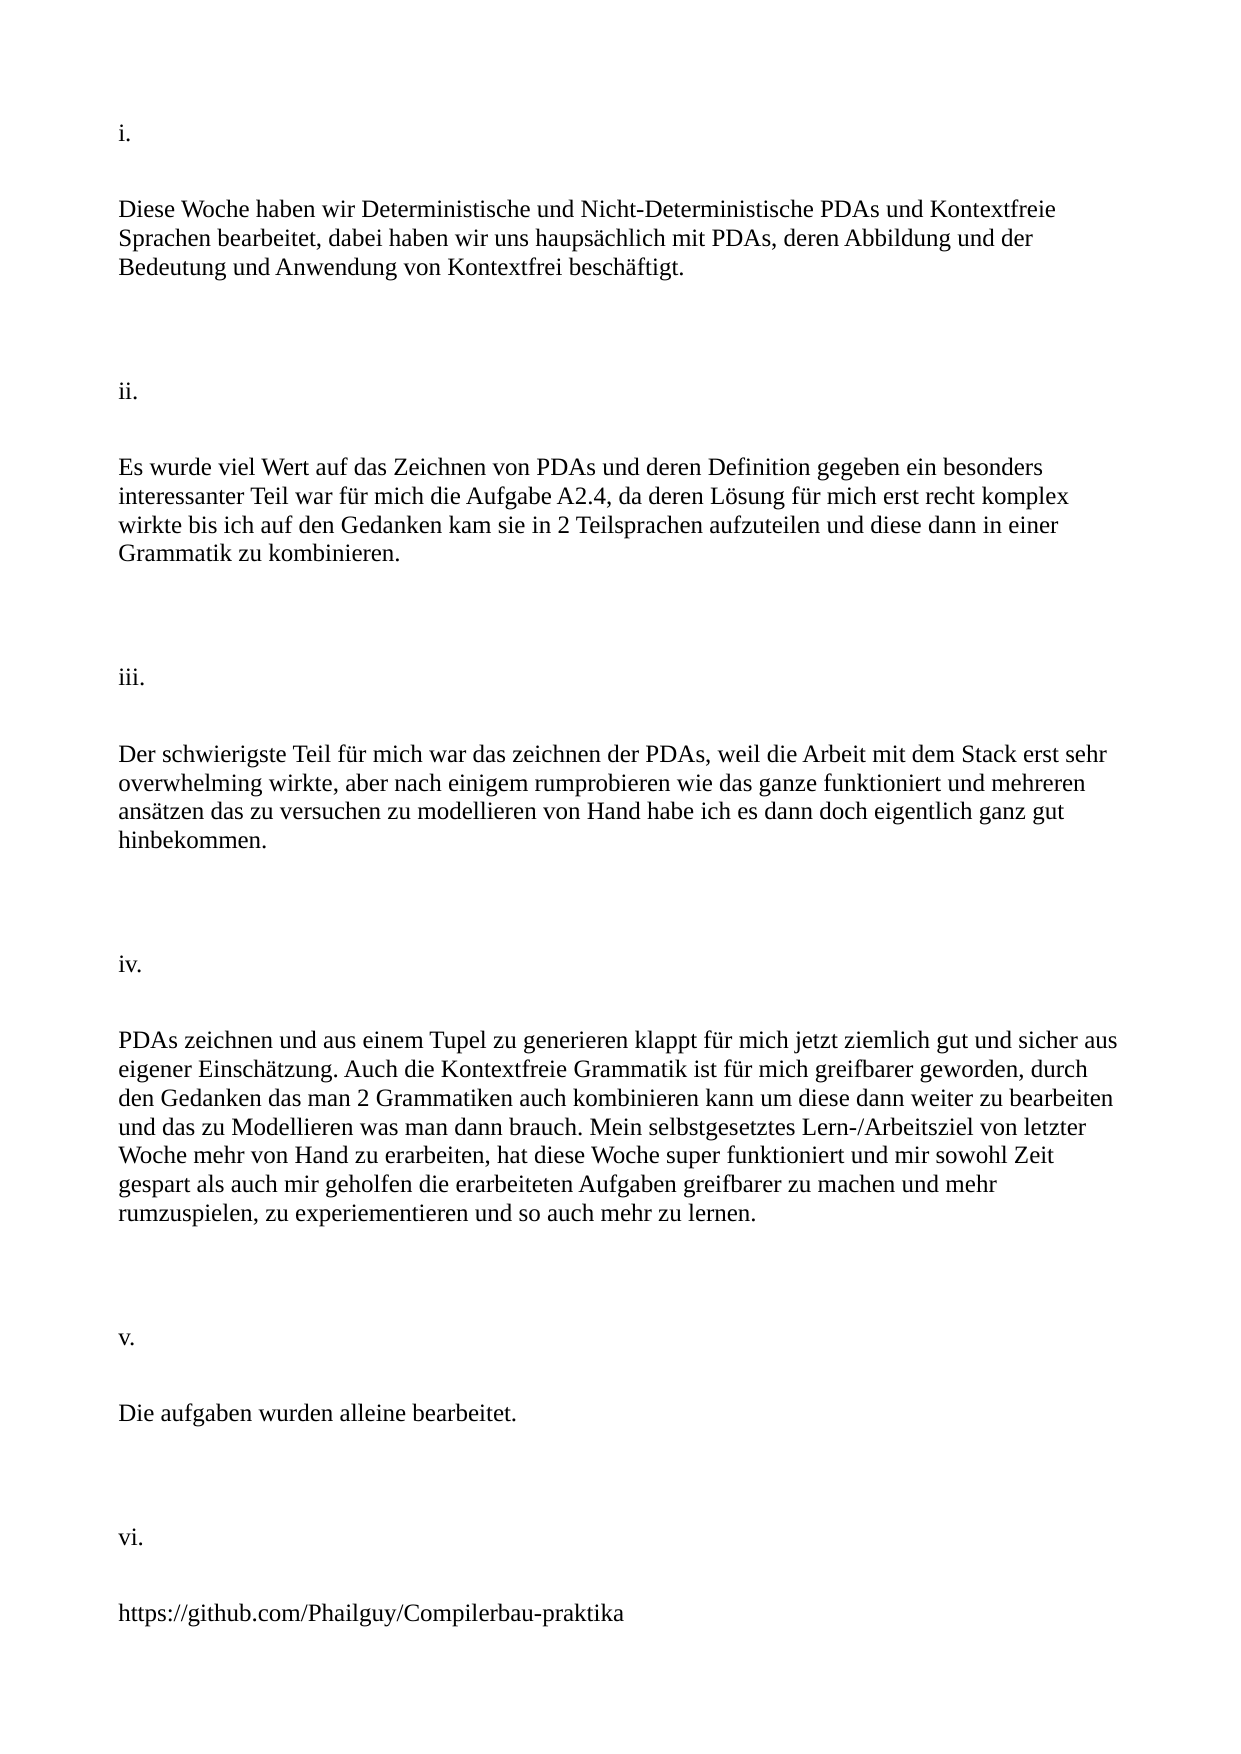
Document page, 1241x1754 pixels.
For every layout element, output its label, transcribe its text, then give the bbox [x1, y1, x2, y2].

text ii. [118, 376, 1122, 405]
text Es wurde viel Wert auf das Zeichnen von PDAs und deren Definition gegeben ein besonders interessanter Teil war für mich die Aufgabe A2.4, da deren Lösung für mich erst recht komplex wirkte bis ich auf den Gedanken kam sie in 2 Teilsprachen aufzuteilen und diese dann in einer Grammatik zu kombinieren. [118, 452, 1122, 567]
text iii. [118, 662, 1122, 691]
text https://github.com/Phailguy/Compilerbau-praktika [118, 1598, 1122, 1627]
text v. [118, 1322, 1122, 1351]
text vi. [118, 1522, 1122, 1551]
text Die aufgaben wurden alleine bearbeitet. [118, 1398, 1122, 1427]
text Diese Woche haben wir Deterministische und Nicht-Deterministische PDAs und Kontextfreie Sprachen bearbeitet, dabei haben wir uns haupsächlich mit PDAs, deren Abbildung und der Bedeutung und Anwendung von Kontextfrei beschäftigt. [118, 194, 1122, 281]
text i. [118, 118, 1122, 147]
text PDAs zeichnen und aus einem Tupel zu generieren klappt für mich jetzt ziemlich gut und sicher aus eigener Einschätzung. Auch die Kontextfreie Grammatik ist für mich greifbarer geworden, durch den Gedanken das man 2 Grammatiken auch kombinieren kann um diese dann weiter zu bearbeiten und das zu Modellieren was man dann brauch. Mein selbstgesetztes Lern-/Arbeitsziel von letzter Woche mehr von Hand zu erarbeiten, hat diese Woche super funktioniert und mir sowohl Zeit gespart als auch mir geholfen die erarbeiteten Aufgaben greifbarer zu machen und mehr rumzuspielen, zu experiementieren und so auch mehr zu lernen. [118, 1025, 1122, 1227]
text iv. [118, 949, 1122, 978]
text Der schwierigste Teil für mich war das zeichnen der PDAs, weil die Arbeit mit dem Stack erst sehr overwhelming wirkte, aber nach einigem rumprobieren wie das ganze funktioniert und mehreren ansätzen das zu versuchen zu modellieren von Hand habe ich es dann doch eigentlich ganz gut hinbekommen. [118, 739, 1122, 854]
